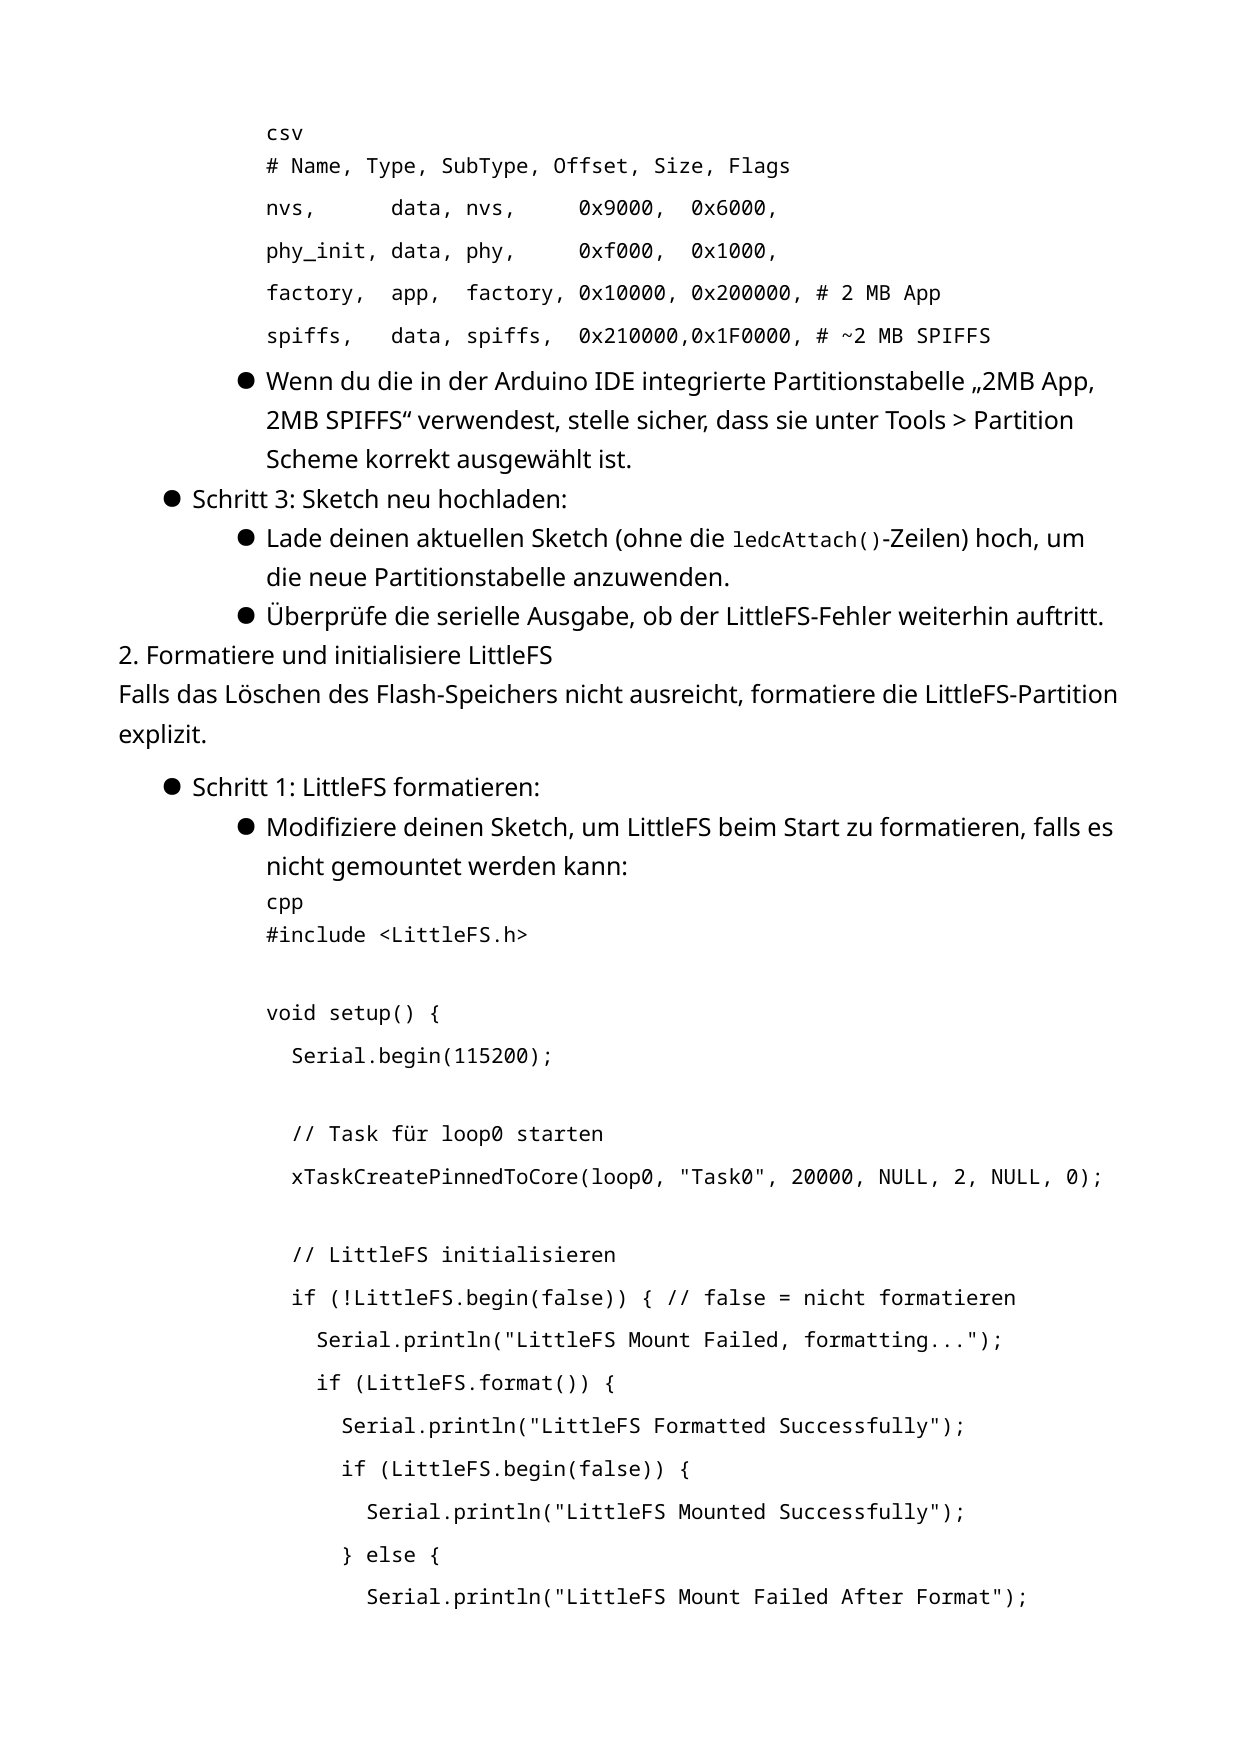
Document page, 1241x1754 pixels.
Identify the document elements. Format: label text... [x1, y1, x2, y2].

list Serial.println("LittleFS Mounted Successfully"); [236, 1497, 1122, 1525]
list } else { [236, 1540, 1122, 1568]
list Serial.begin(115200); [236, 1041, 1122, 1069]
list spiffs, data, spiffs, 0x210000,0x1F0000, # ~2 MB SPIFFS [236, 321, 1122, 349]
list if (LittleFS.format()) { [236, 1368, 1122, 1397]
list nvs, data, nvs, 0x9000, 0x6000, [236, 193, 1122, 222]
list // Task für loop0 starten [236, 1119, 1122, 1147]
text 2. Formatiere und initialisiere LittleFS [118, 638, 1122, 672]
list // LittleFS initialisieren [236, 1240, 1122, 1268]
list Serial.println("LittleFS Mount Failed After Format"); [236, 1582, 1122, 1611]
list xTaskCreatePinnedToCore(loop0, "Task0", 20000, NULL, 2, NULL, 0); [236, 1162, 1122, 1190]
list # Name, Type, SubType, Offset, Size, Flags [236, 151, 1122, 179]
list phy_init, data, phy, 0xf000, 0x1000, [236, 236, 1122, 264]
list Wenn du die in der Arduino IDE integrierte Partitionstabelle „2MB App, 2MB SPIFFS“ verwendest, stelle sicher, dass sie unter Tools > Partition Scheme korrekt ausgewählt ist. [236, 364, 1122, 476]
list Serial.println("LittleFS Formatted Successfully"); [236, 1411, 1122, 1440]
list Schritt 1: LittleFS formatieren: [162, 770, 1122, 804]
text Falls das Löschen des Flash-Speichers nicht ausreicht, formatiere die LittleFS-Partition explizit. [118, 677, 1122, 750]
list csv [236, 118, 1122, 147]
list if (LittleFS.begin(false)) { [236, 1454, 1122, 1483]
list factory, app, factory, 0x10000, 0x200000, # 2 MB App [236, 278, 1122, 307]
list cpp [236, 887, 1122, 916]
list Überprüfe die serielle Ausgabe, ob der LittleFS-Fehler weiterhin auftritt. [236, 599, 1122, 633]
list Lade deinen aktuellen Sketch (ohne die ledcAttach()-Zeilen) hoch, um die neue Partitionstabelle anzuwenden. [236, 520, 1122, 594]
list Modifiziere deinen Sketch, um LittleFS beim Start zu formatieren, falls es nicht gemountet werden kann: [236, 809, 1122, 882]
list #include <LittleFS.h> [236, 920, 1122, 948]
list if (!LittleFS.begin(false)) { // false = nicht formatieren [236, 1283, 1122, 1311]
list Schritt 3: Sketch neu hochladen: [162, 481, 1122, 515]
list Serial.println("LittleFS Mount Failed, formatting..."); [236, 1326, 1122, 1354]
list void setup() { [236, 998, 1122, 1027]
